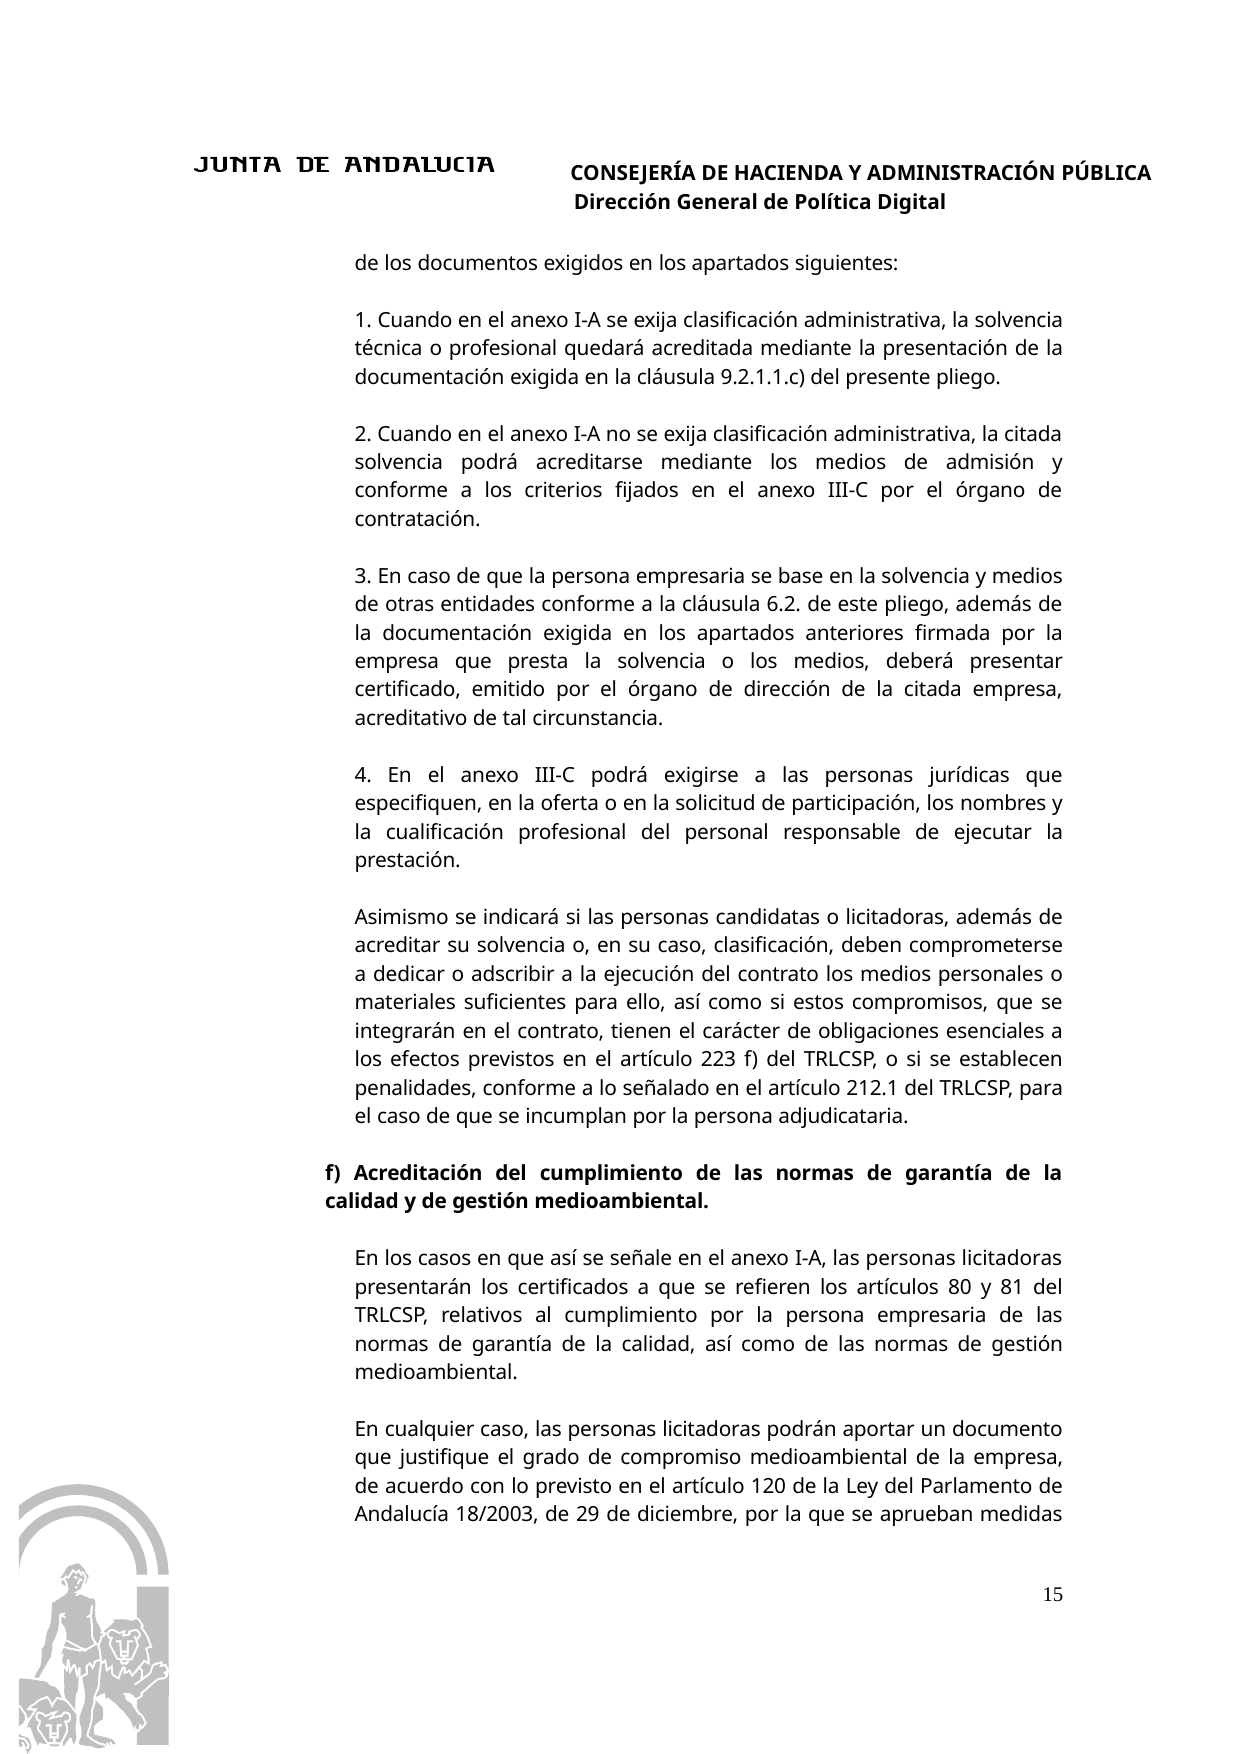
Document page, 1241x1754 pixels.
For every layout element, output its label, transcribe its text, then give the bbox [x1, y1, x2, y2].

text En cualquier caso, las personas licitadoras podrán aportar un documento que justifique el grado de compromiso medioambiental de la empresa, de acuerdo con lo previsto en el artículo 120 de la Ley del Parlamento de Andalucía 18/2003, de 29 de diciembre, por la que se aprueban medidas [354, 1414, 1063, 1528]
text de los documentos exigidos en los apartados siguientes: [354, 248, 1063, 276]
text f) Acreditación del cumplimiento de las normas de garantía de la calidad y de gestión medioambiental. [325, 1158, 1063, 1215]
text 1. Cuando en el anexo I-A se exija clasificación administrativa, la solvencia técnica o profesional quedará acreditada mediante la presentación de la documentación exigida en la cláusula 9.2.1.1.c) del presente pliego. [354, 305, 1063, 390]
text 4. En el anexo III-C podrá exigirse a las personas jurídicas que especifiquen, en la oferta o en la solicitud de participación, los nombres y la cualificación profesional del personal responsable de ejecutar la prestación. [354, 760, 1063, 874]
text 3. En caso de que la persona empresaria se base en la solvencia y medios de otras entidades conforme a la cláusula 6.2. de este pliego, además de la documentación exigida en los apartados anteriores firmada por la empresa que presta la solvencia o los medios, deberá presentar certificado, emitido por el órgano de dirección de la citada empresa, acreditativo de tal circunstancia. [354, 561, 1063, 731]
text En los casos en que así se señale en el anexo I-A, las personas licitadoras presentarán los certificados a que se refieren los artículos 80 y 81 del TRLCSP, relativos al cumplimiento por la persona empresaria de las normas de garantía de la calidad, así como de las normas de gestión medioambiental. [354, 1243, 1063, 1386]
text 2. Cuando en el anexo I-A no se exija clasificación administrativa, la citada solvencia podrá acreditarse mediante los medios de admisión y conforme a los criterios fijados en el anexo III-C por el órgano de contratación. [354, 419, 1063, 532]
text Asimismo se indicará si las personas candidatas o licitadoras, además de acreditar su solvencia o, en su caso, clasificación, deben comprometerse a dedicar o adscribir a la ejecución del contrato los medios personales o materiales suficientes para ello, así como si estos compromisos, que se integrarán en el contrato, tienen el carácter de obligaciones esenciales a los efectos previstos en el artículo 223 f) del TRLCSP, o si se establecen penalidades, conforme a lo señalado en el artículo 212.1 del TRLCSP, para el caso de que se incumplan por la persona adjudicataria. [354, 902, 1063, 1129]
